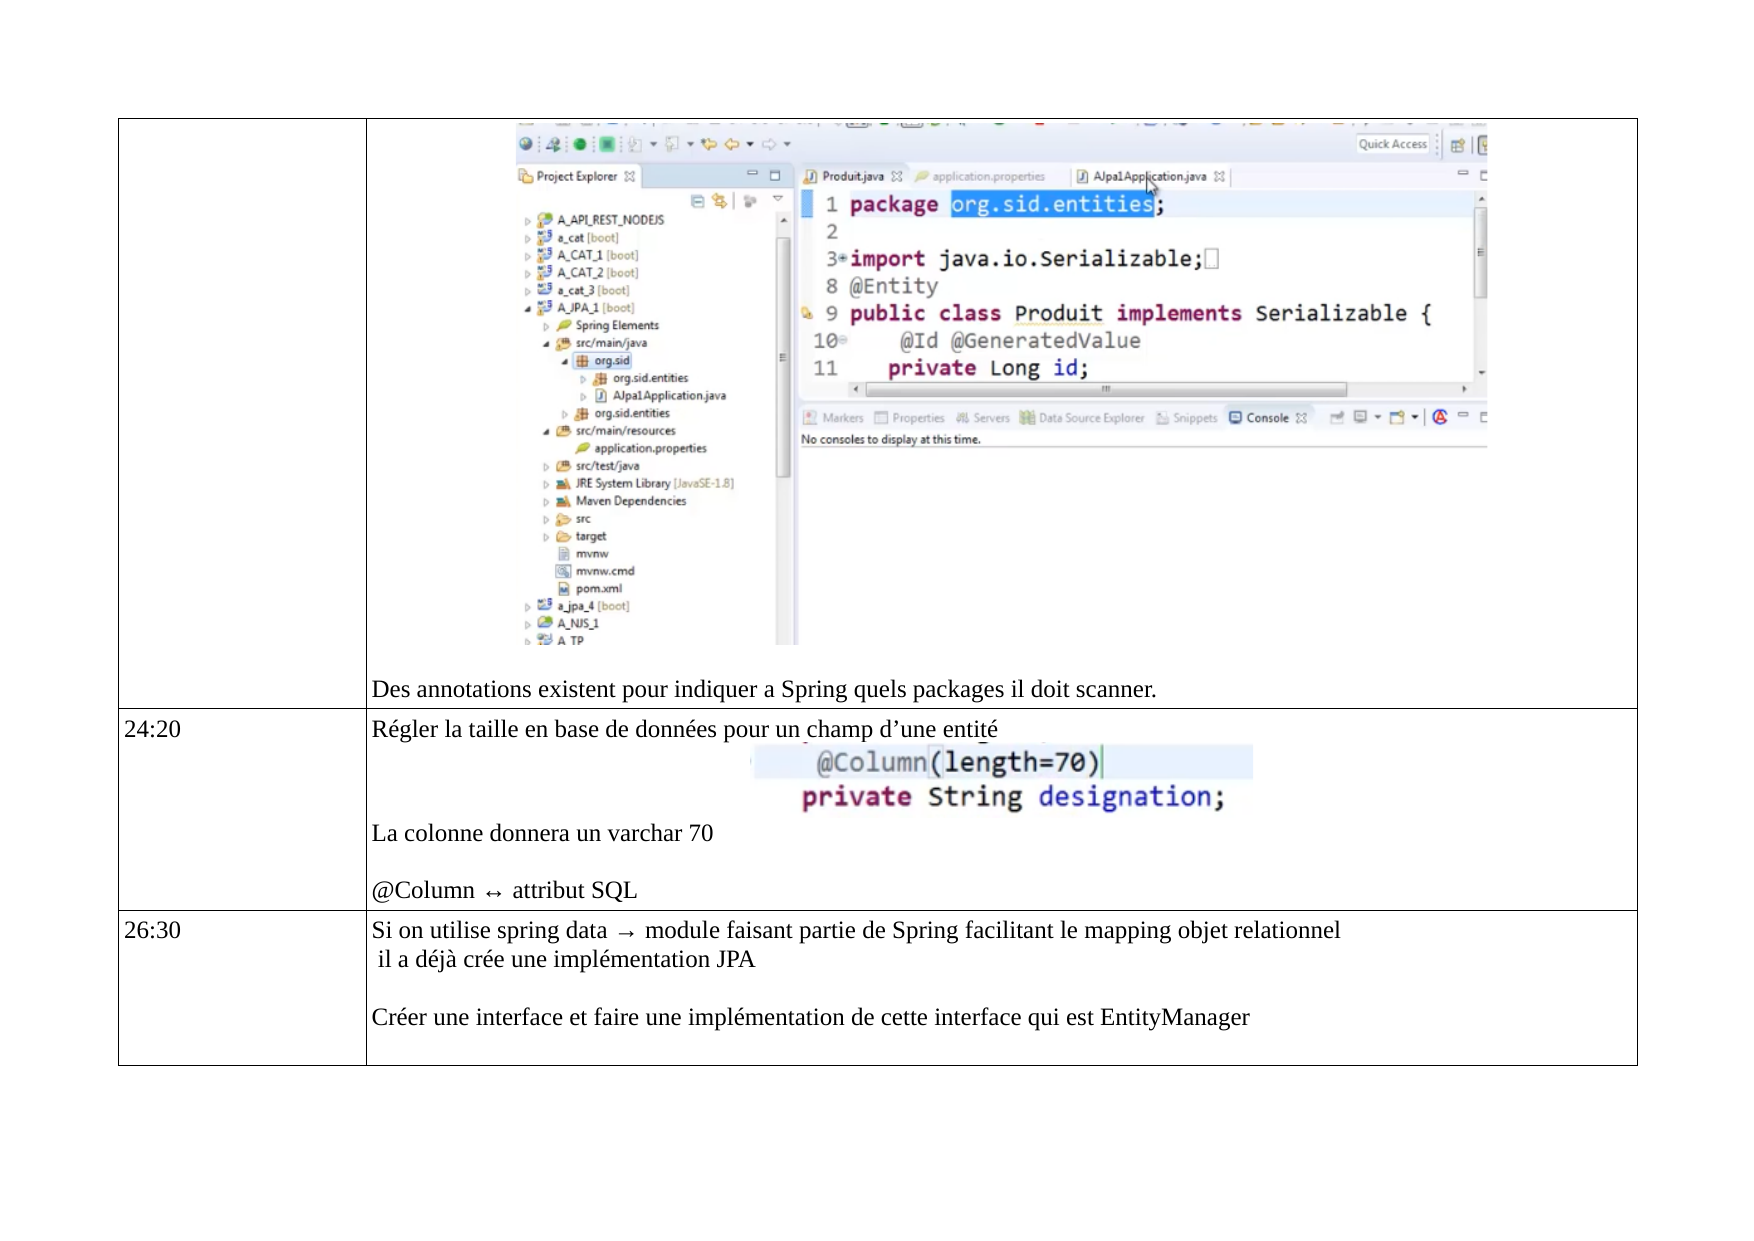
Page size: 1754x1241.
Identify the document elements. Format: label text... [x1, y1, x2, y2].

picture [750, 742, 1254, 818]
table_cell 26:30 [119, 911, 366, 1065]
table_cell Régler la taille en base de données pour un champ d’une entité La colonne donnera un varchar 70 @Column ↔ attribut SQL [367, 709, 1637, 910]
picture [515, 123, 1488, 645]
table_cell Si on utilise spring data → module faisant partie de Spring facilitant le mapping objet relationnel il a déjà crée une implémentation JPA Créer une interface et faire une implémentation de cette interface qui est EntityManager [367, 911, 1637, 1065]
table_cell 24:20 [119, 709, 366, 910]
table_cell [119, 119, 366, 708]
table_cell Des annotations existent pour indiquer a Spring quels packages il doit scanner. [367, 119, 1637, 708]
